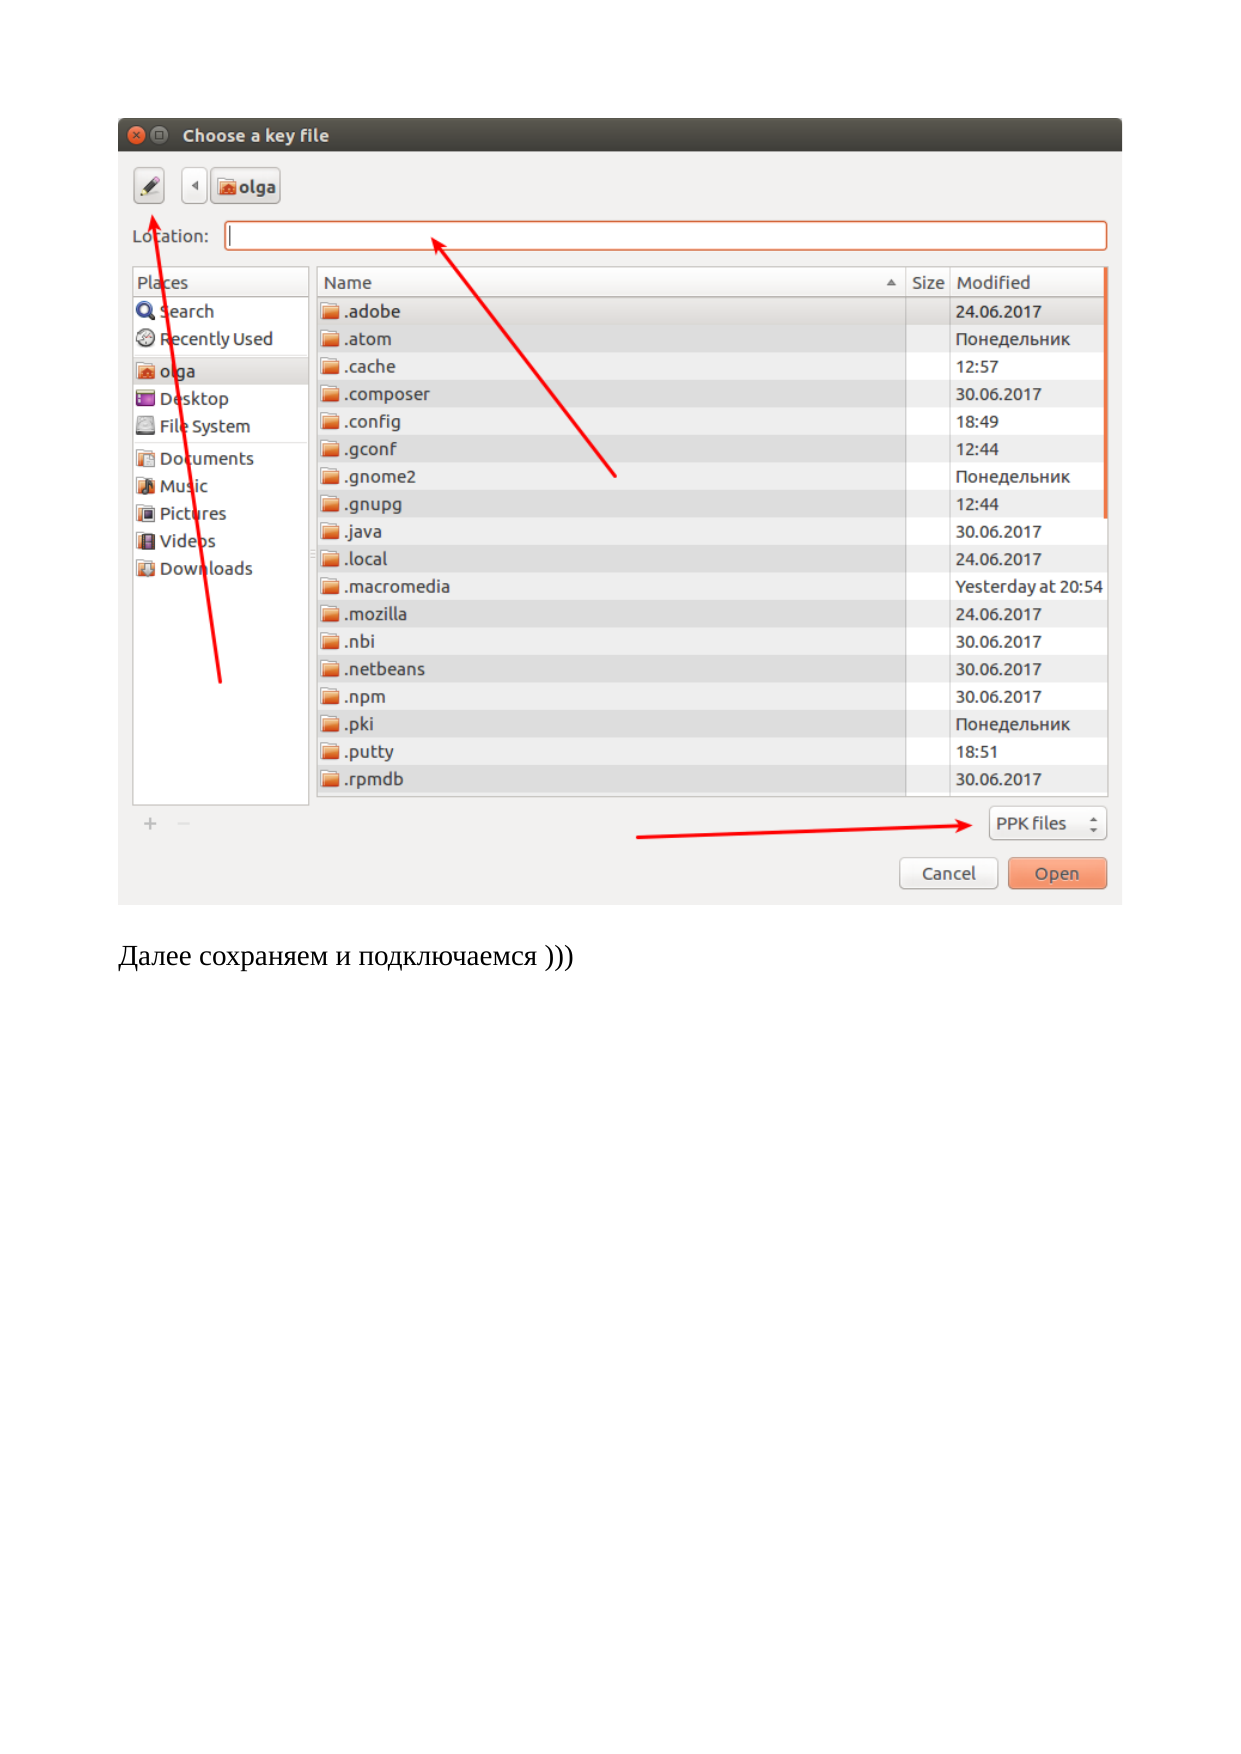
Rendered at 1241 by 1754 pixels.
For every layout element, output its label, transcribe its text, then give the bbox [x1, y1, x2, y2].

text Далее сохраняем и подключаемся ))) [118, 938, 1122, 972]
picture [118, 118, 1123, 905]
